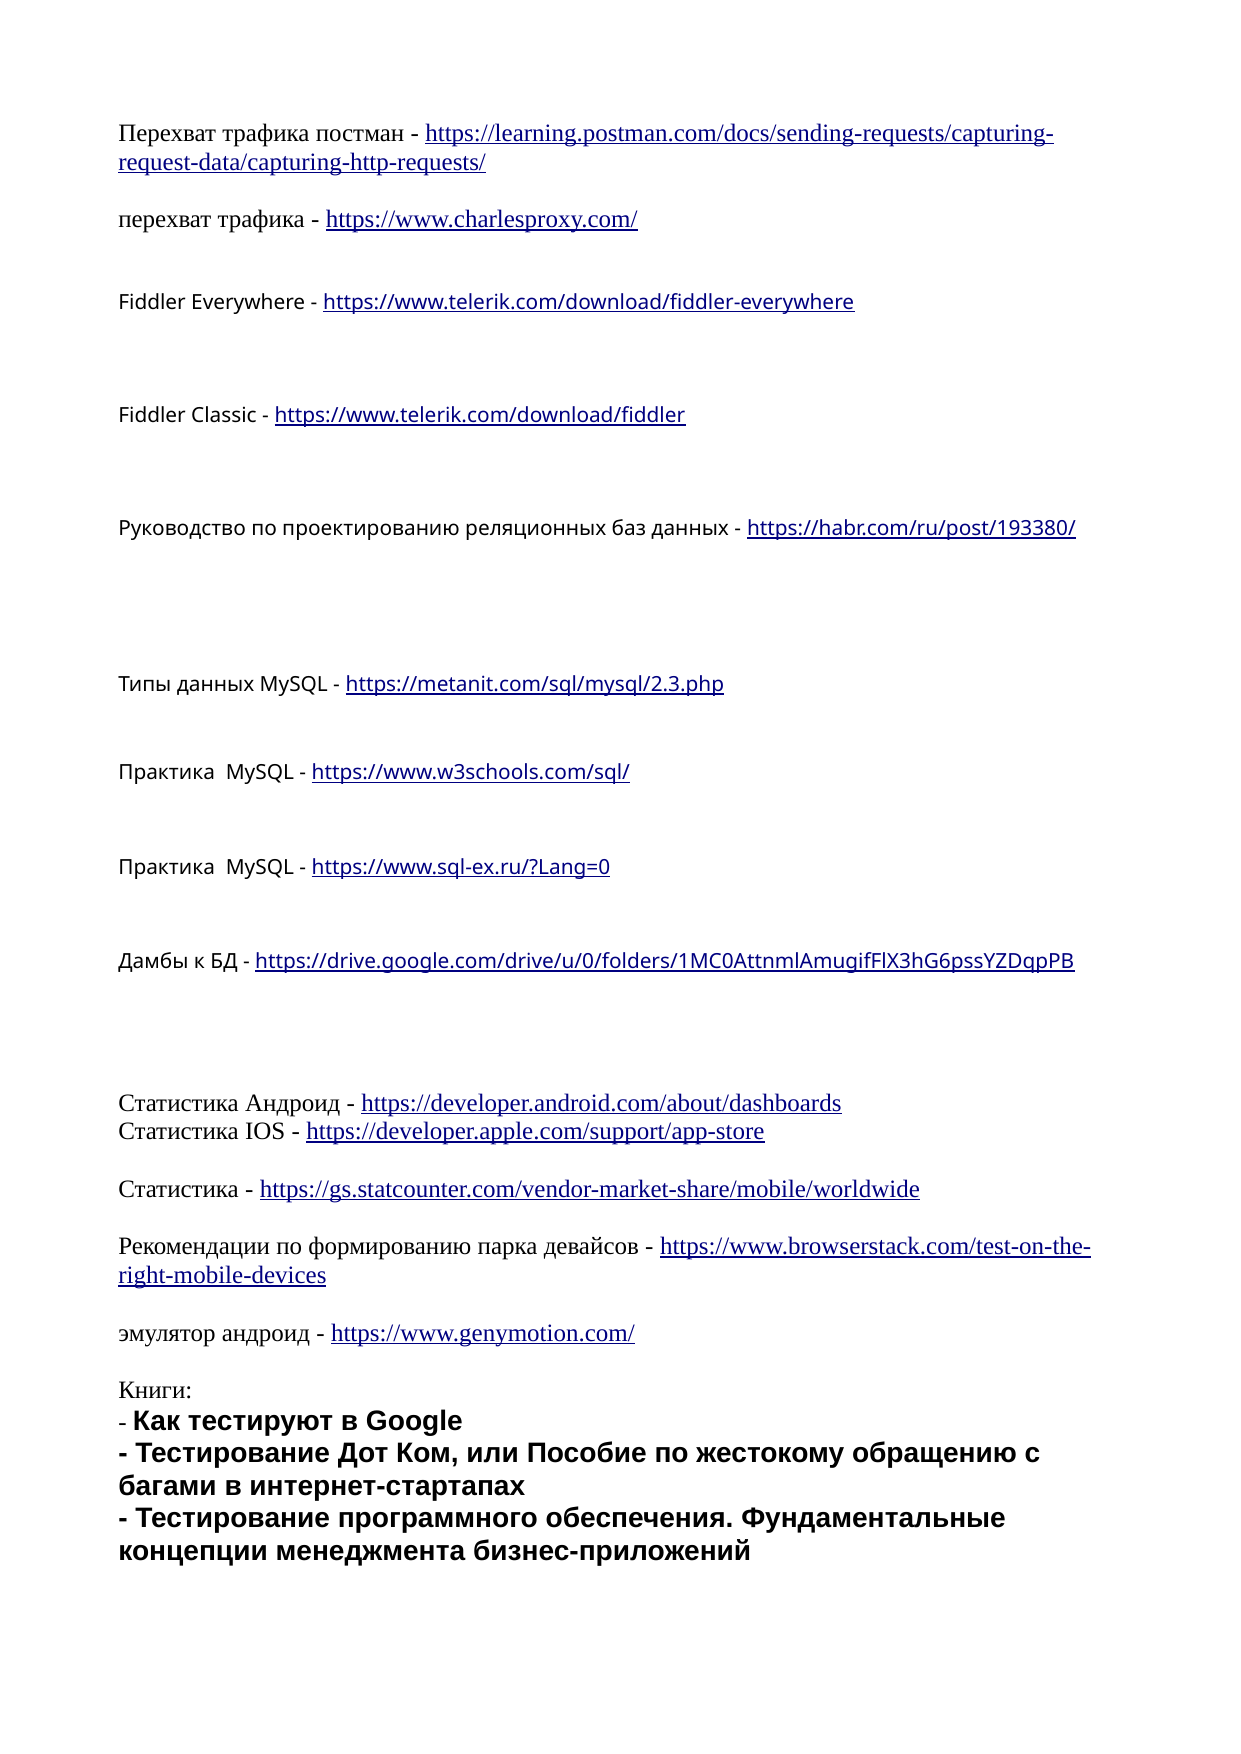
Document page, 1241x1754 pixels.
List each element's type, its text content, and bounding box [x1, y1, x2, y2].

text Дамбы к БД - https://drive.google.com/drive/u/0/folders/1MC0AttnmlAmugifFlX3hG6pssYZDqpPB [118, 946, 1122, 974]
text - Тестирование Дот Ком, или Пособие по жестокому обращению с багами в интернет-стартапах [118, 1436, 1122, 1501]
text Статистика IOS - https://developer.apple.com/support/app-store [118, 1116, 1122, 1145]
text Практика MySQL - https://www.w3schools.com/sql/ [118, 757, 1122, 786]
subtitle Fiddler Everywhere - https://www.telerik.com/download/fiddler-everywhere [118, 287, 1122, 315]
text Перехват трафика постман - https://learning.postman.com/docs/sending-requests/capturing-request-data/capturing-http-requests/ [118, 118, 1122, 176]
text Книги: [118, 1375, 1122, 1404]
text Рекомендации по формированию парка девайсов - https://www.browserstack.com/test-on-the-right-mobile-devices [118, 1231, 1122, 1289]
text - Как тестируют в Google [118, 1404, 1122, 1436]
subtitle Fiddler Classic - https://www.telerik.com/download/fiddler [118, 400, 1122, 428]
text - Тестирование программного обеспечения. Фундаментальные концепции менеджмента бизнес-приложений [118, 1501, 1122, 1566]
text эмулятор андроид - https://www.genymotion.com/ [118, 1318, 1122, 1346]
text Статистика - https://gs.statcounter.com/vendor-market-share/mobile/worldwide [118, 1174, 1122, 1203]
subtitle Руководство по проектированию реляционных баз данных - https://habr.com/ru/post/193380/ [118, 513, 1122, 542]
text Статистика Андроид - https://developer.android.com/about/dashboards [118, 1088, 1122, 1116]
text Практика MySQL - https://www.sql-ex.ru/?Lang=0 [118, 852, 1122, 880]
text перехват трафика - https://www.charlesproxy.com/ [118, 204, 1122, 233]
subtitle Типы данных MySQL - https://metanit.com/sql/mysql/2.3.php [118, 669, 1122, 698]
